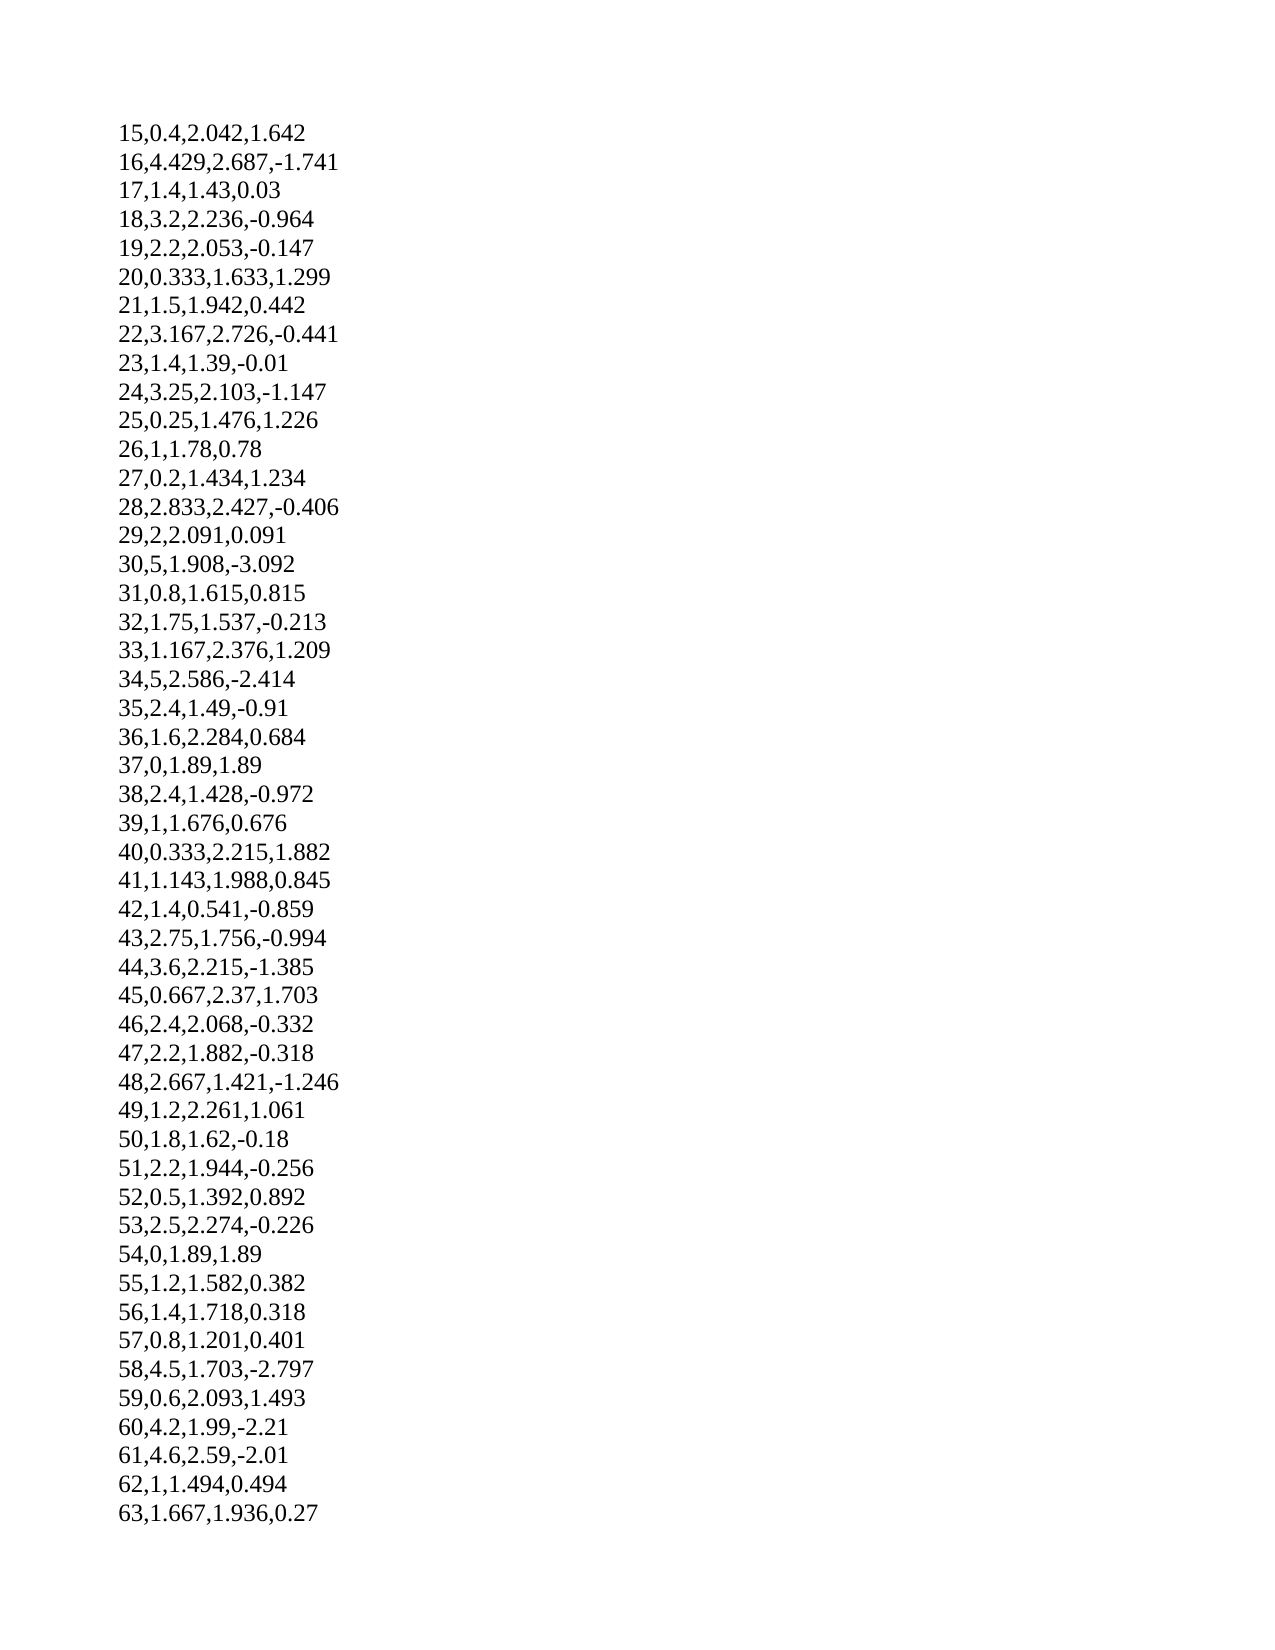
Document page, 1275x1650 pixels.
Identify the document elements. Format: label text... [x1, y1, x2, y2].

text 29,2,2.091,0.091 [118, 521, 1157, 549]
text 42,1.4,0.541,-0.859 [118, 894, 1157, 923]
text 50,1.8,1.62,-0.18 [118, 1124, 1157, 1153]
text 62,1,1.494,0.494 [118, 1469, 1157, 1498]
text 44,3.6,2.215,-1.385 [118, 952, 1157, 981]
text 39,1,1.676,0.676 [118, 808, 1157, 837]
text 59,0.6,2.093,1.493 [118, 1383, 1157, 1412]
text 28,2.833,2.427,-0.406 [118, 492, 1157, 521]
text 18,3.2,2.236,-0.964 [118, 204, 1157, 233]
text 57,0.8,1.201,0.401 [118, 1326, 1157, 1354]
text 27,0.2,1.434,1.234 [118, 463, 1157, 492]
text 49,1.2,2.261,1.061 [118, 1096, 1157, 1124]
text 37,0,1.89,1.89 [118, 751, 1157, 779]
text 17,1.4,1.43,0.03 [118, 176, 1157, 204]
text 36,1.6,2.284,0.684 [118, 722, 1157, 751]
text 58,4.5,1.703,-2.797 [118, 1354, 1157, 1383]
text 48,2.667,1.421,-1.246 [118, 1067, 1157, 1096]
text 40,0.333,2.215,1.882 [118, 837, 1157, 866]
text 19,2.2,2.053,-0.147 [118, 233, 1157, 262]
text 34,5,2.586,-2.414 [118, 664, 1157, 693]
text 54,0,1.89,1.89 [118, 1239, 1157, 1268]
text 20,0.333,1.633,1.299 [118, 262, 1157, 291]
text 16,4.429,2.687,-1.741 [118, 147, 1157, 176]
text 56,1.4,1.718,0.318 [118, 1297, 1157, 1326]
text 45,0.667,2.37,1.703 [118, 981, 1157, 1009]
text 52,0.5,1.392,0.892 [118, 1182, 1157, 1211]
text 38,2.4,1.428,-0.972 [118, 779, 1157, 808]
text 63,1.667,1.936,0.27 [118, 1498, 1157, 1527]
text 22,3.167,2.726,-0.441 [118, 319, 1157, 348]
text 30,5,1.908,-3.092 [118, 549, 1157, 578]
text 33,1.167,2.376,1.209 [118, 636, 1157, 664]
text 15,0.4,2.042,1.642 [118, 118, 1157, 147]
text 21,1.5,1.942,0.442 [118, 291, 1157, 319]
text 32,1.75,1.537,-0.213 [118, 607, 1157, 636]
text 31,0.8,1.615,0.815 [118, 578, 1157, 607]
text 24,3.25,2.103,-1.147 [118, 377, 1157, 406]
text 25,0.25,1.476,1.226 [118, 406, 1157, 434]
text 41,1.143,1.988,0.845 [118, 866, 1157, 894]
text 43,2.75,1.756,-0.994 [118, 923, 1157, 952]
text 26,1,1.78,0.78 [118, 434, 1157, 463]
text 35,2.4,1.49,-0.91 [118, 693, 1157, 722]
text 46,2.4,2.068,-0.332 [118, 1009, 1157, 1038]
text 60,4.2,1.99,-2.21 [118, 1412, 1157, 1441]
text 55,1.2,1.582,0.382 [118, 1268, 1157, 1297]
text 53,2.5,2.274,-0.226 [118, 1211, 1157, 1239]
text 61,4.6,2.59,-2.01 [118, 1441, 1157, 1469]
text 51,2.2,1.944,-0.256 [118, 1153, 1157, 1182]
text 23,1.4,1.39,-0.01 [118, 348, 1157, 377]
text 47,2.2,1.882,-0.318 [118, 1038, 1157, 1067]
